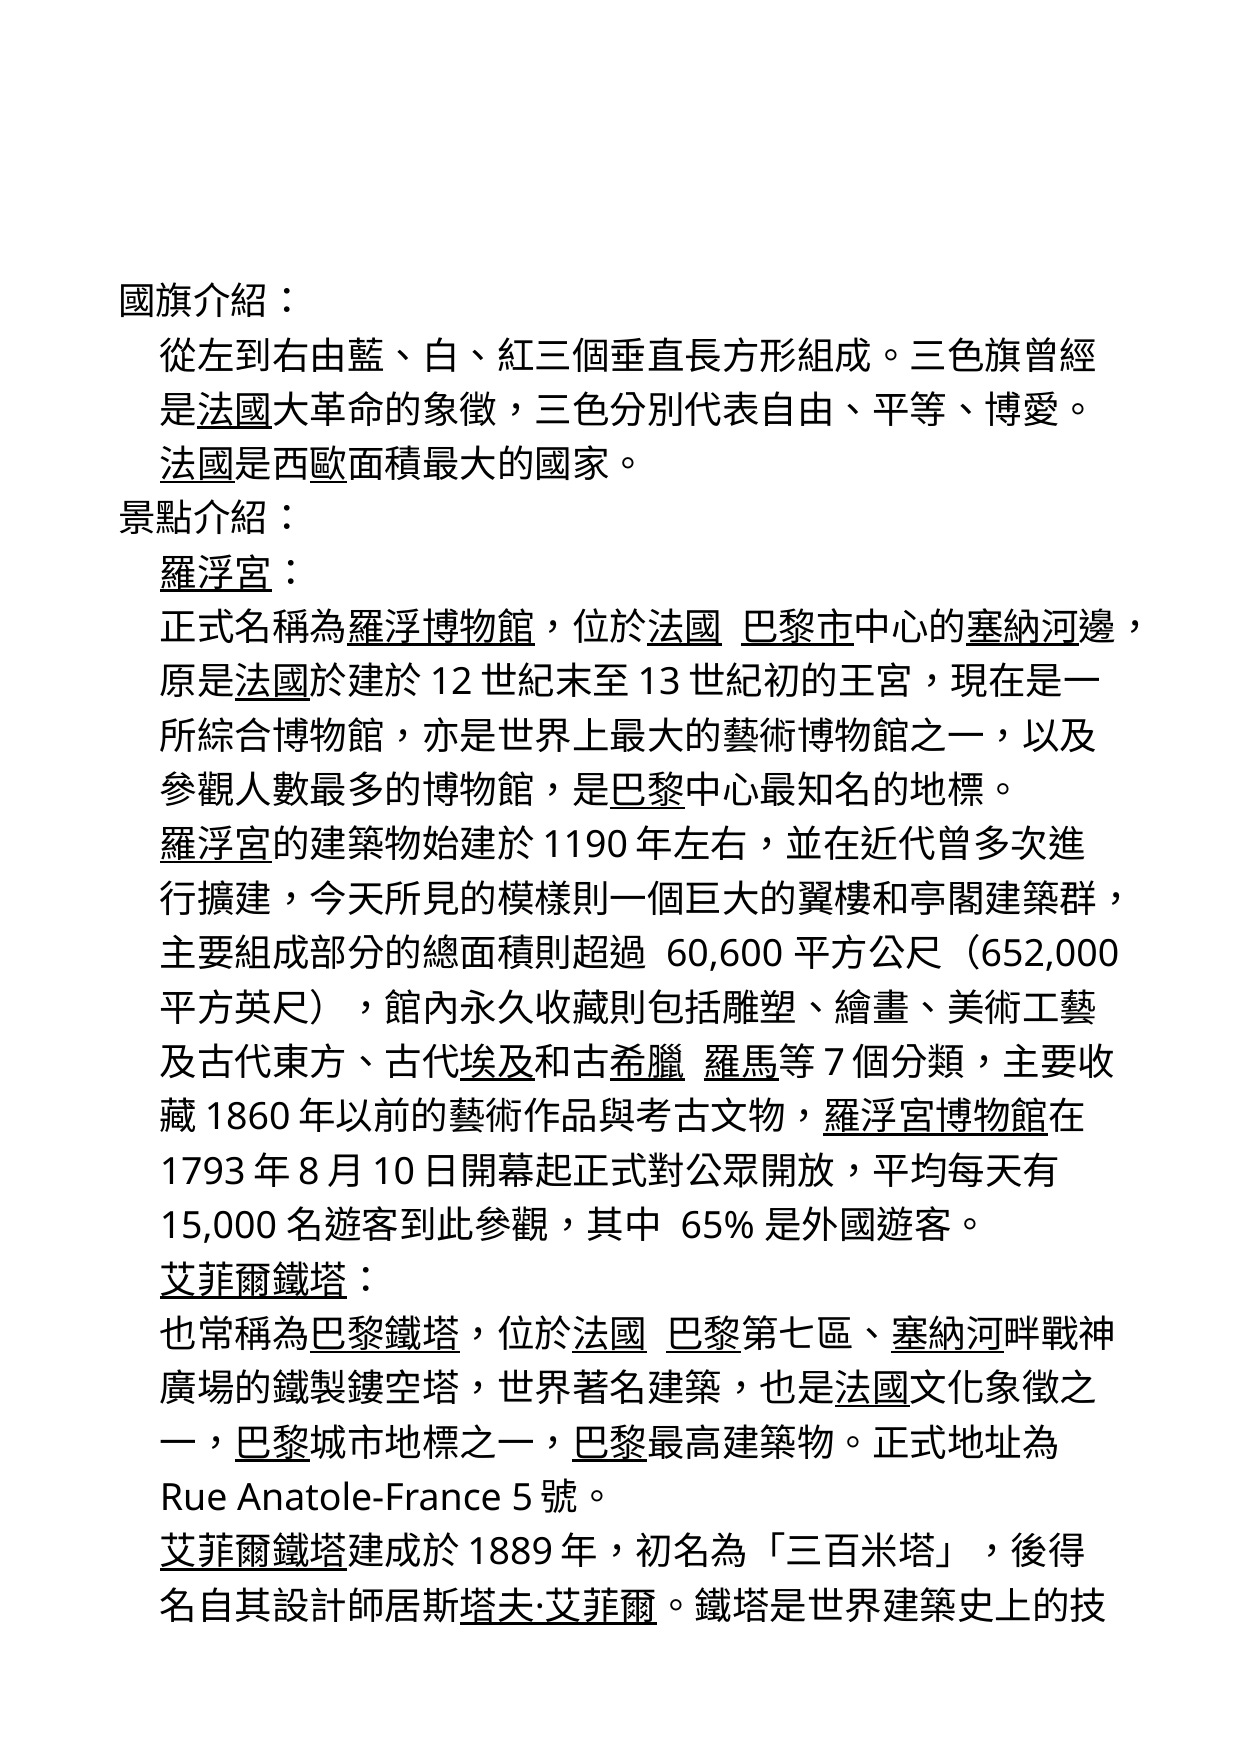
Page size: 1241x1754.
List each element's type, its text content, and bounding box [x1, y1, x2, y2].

text 景點介紹： 羅浮宮： 正式名稱為羅浮博物館，位於法國 巴黎市中心的塞納河邊，原是法國於建於12世紀末至13世紀初的王宮，現在是一所綜合博物館，亦是世界上最大的藝術博物館之一，以及參觀人數最多的博物館，是巴黎中心最知名的地標。 羅浮宮的建築物始建於1190年左右，並在近代曾多次進行擴建，今天所見的模樣則一個巨大的翼樓和亭閣建築群，主要組成部分的總面積則超過 60,600 平方公尺（652,000 平方英尺），館內永久收藏則包括雕塑、繪畫、美術工藝及古代東方、古代埃及和古希臘 羅馬等7個分類，主要收藏1860年以前的藝術作品與考古文物，羅浮宮博物館在1793年8月10日開幕起正式對公眾開放，平均每天有 15,000 名遊客到此參觀，其中 65% 是外國遊客。 艾菲爾鐵塔： 也常稱為巴黎鐵塔，位於法國 巴黎第七區、塞納河畔戰神廣場的鐵製鏤空塔，世界著名建築，也是法國文化象徵之一，巴黎城市地標之一，巴黎最高建築物。正式地址為Rue Anatole-France 5號。 艾菲爾鐵塔建成於1889年，初名為「三百米塔」，後得名自其設計師居斯塔夫·艾菲爾。鐵塔是世界建築史上的技術傑作，也是世界上最多人付費參觀的名勝古跡，這個為了世界博覽會而落成的金屬建築，2011年約有698萬人參觀，是法國參觀人數第二多的文化景點。1986年美國土木工程師協會將該建築列入國際土木工程歷史古蹟，1991年，艾菲爾鐵塔連同巴黎塞納河沿岸整座被列入世界遺產。 艾菲爾鐵塔以312米的高度，占據世界最高人造建築的位置長達四十年，直到紐約 克萊斯勒大樓的出現，其位於279.11米處的觀景平台是歐盟範圍內公眾能夠抵達的最高的觀景台，在全歐洲範圍內僅次於莫斯科的奧斯坦金諾電視塔。鐵塔的總高度曾通過安裝天線而多次提高。這些天線曾被用於許多科學實驗，現在主要用於發射廣播電視信號。 [118, 488, 1122, 1630]
text 國旗介紹： 從左到右由藍、白、紅三個垂直長方形組成。三色旗曾經是法國大革命的象徵，三色分別代表自由、平等、博愛。法國是西歐面積最大的國家。 [118, 271, 1122, 488]
